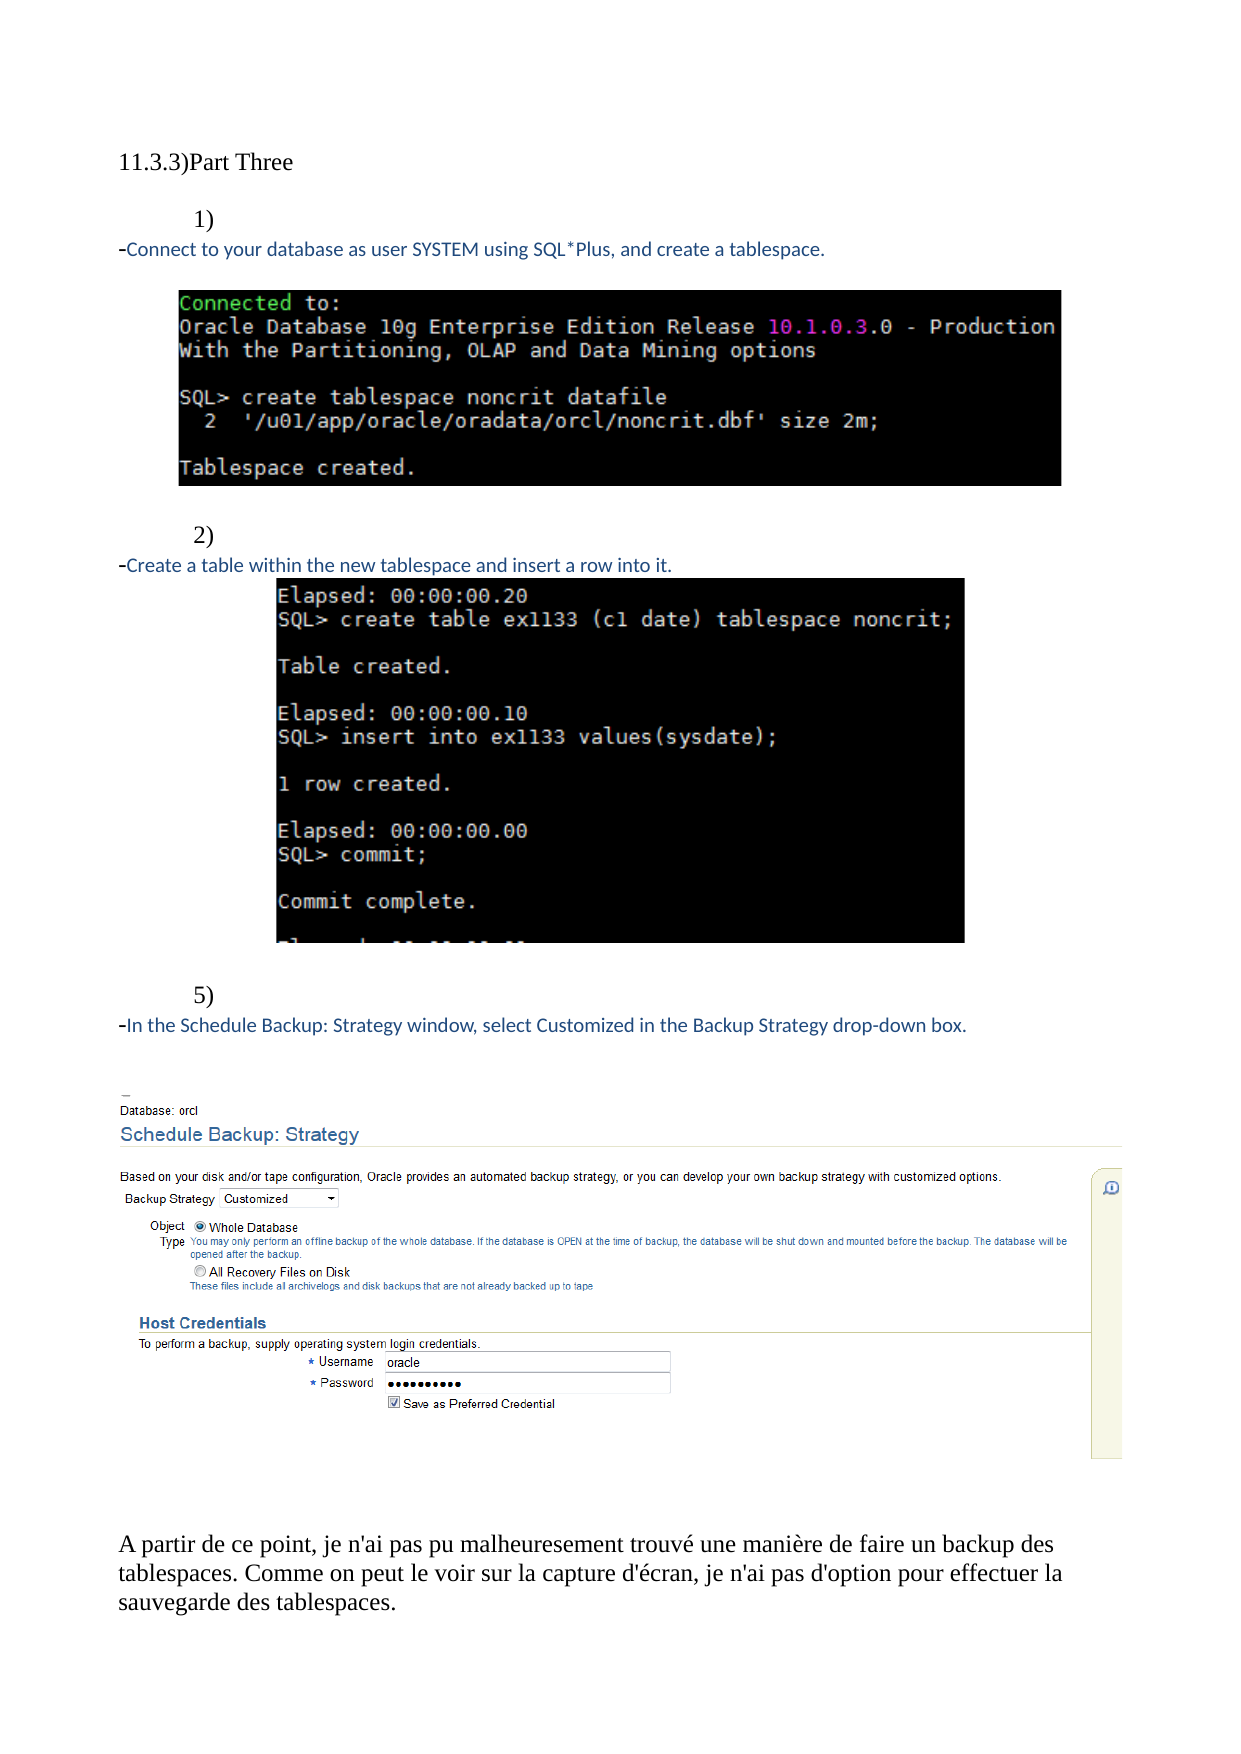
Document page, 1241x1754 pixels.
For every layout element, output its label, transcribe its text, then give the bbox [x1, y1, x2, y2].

text 11.3.3)Part Three [118, 147, 1122, 176]
text -Create a table within the new tablespace and insert a row into it. [118, 549, 1122, 578]
text -In the Schedule Backup: Strategy window, select Customized in the Backup Strategy drop-down box. [118, 1009, 1122, 1038]
text 5) [118, 981, 1122, 1009]
picture [118, 1095, 1123, 1472]
text 1) [118, 204, 1122, 233]
picture [275, 578, 965, 943]
text 2) [118, 521, 1122, 549]
picture [178, 290, 1062, 486]
text A partir de ce point, je n'ai pas pu malheuresement trouvé une manière de faire un backup des tablespaces. Comme on peut le voir sur la capture d'écran, je n'ai pas d'option pour effectuer la sauvegarde des tablespaces. [118, 1529, 1122, 1615]
text -Connect to your database as user SYSTEM using SQL*Plus, and create a tablespace. [118, 233, 1122, 262]
